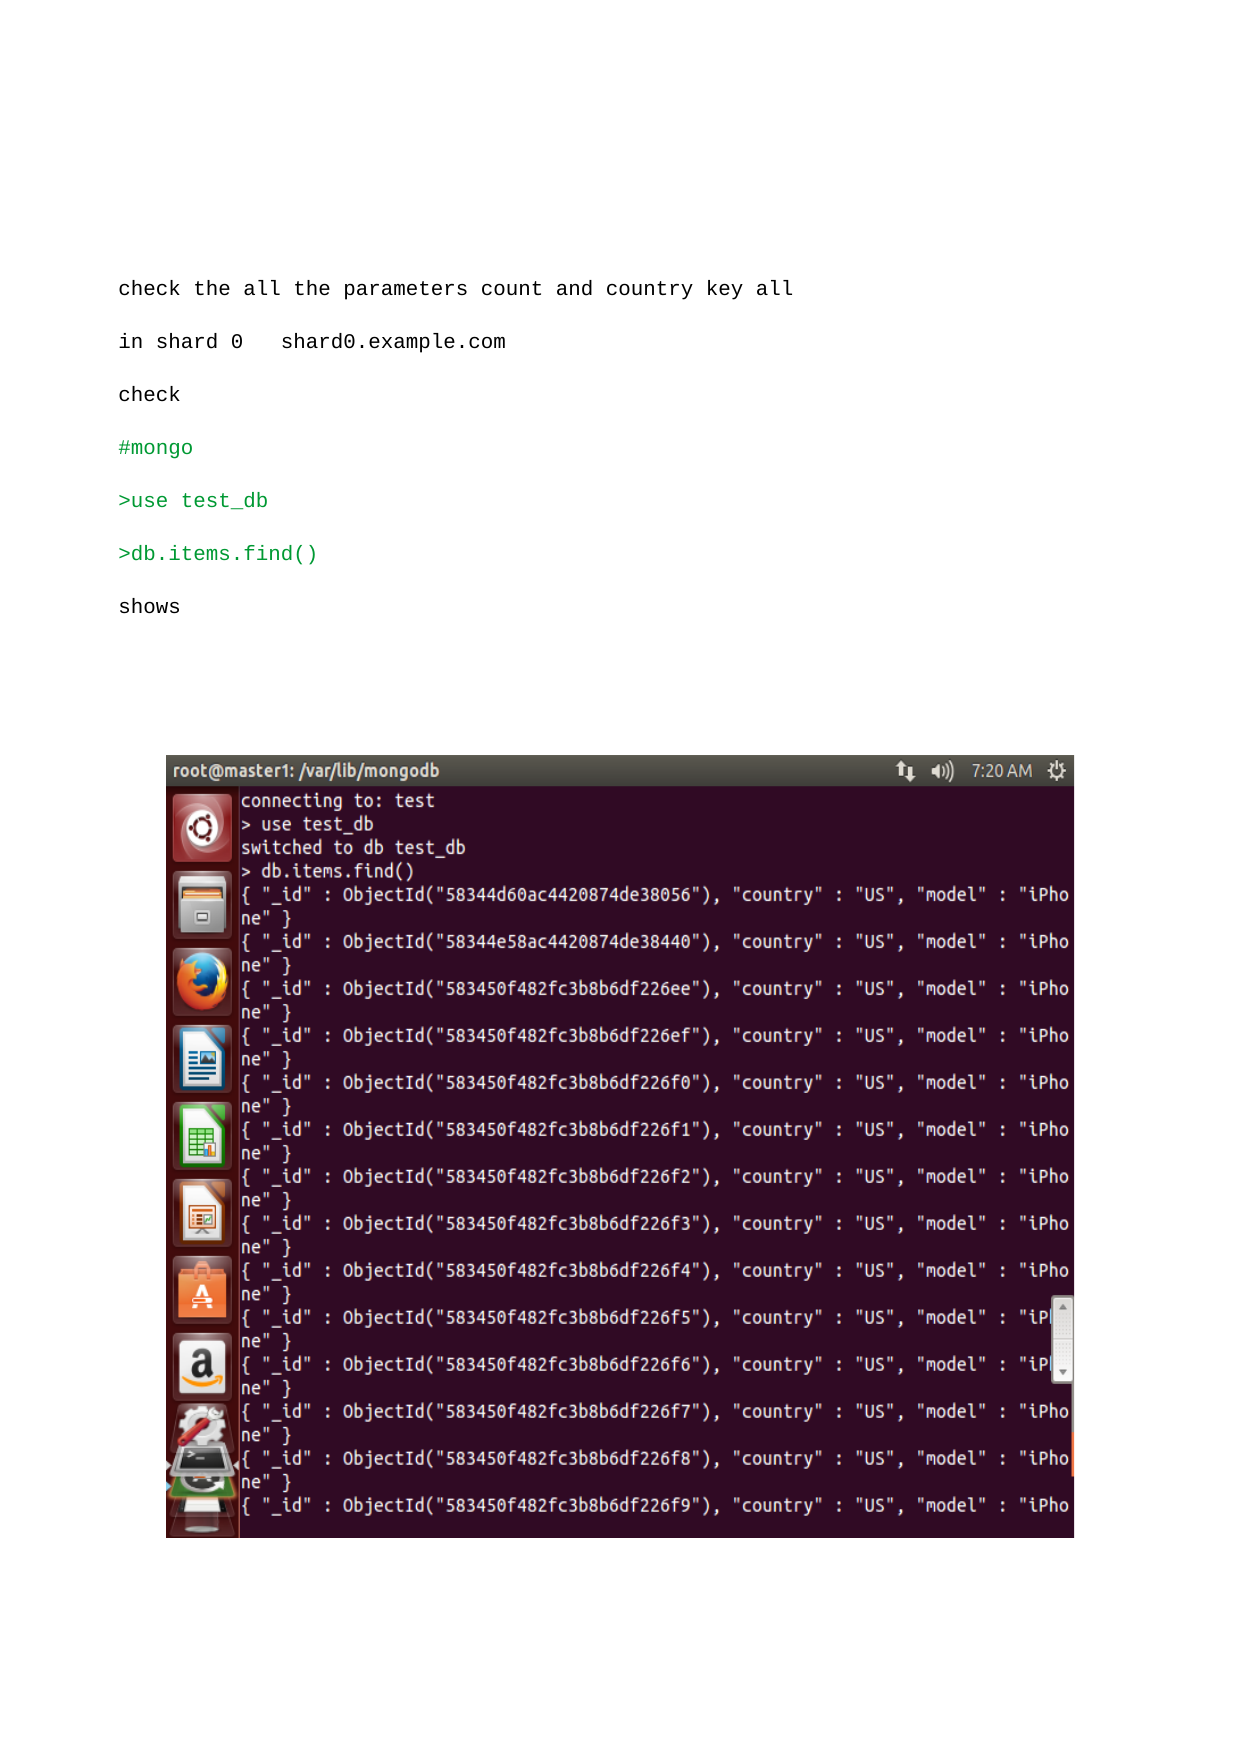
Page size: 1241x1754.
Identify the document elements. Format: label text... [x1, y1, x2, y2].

picture [166, 755, 1075, 1538]
text #mongo [118, 437, 1122, 461]
text check [118, 384, 1122, 407]
text check the all the parameters count and country key all [118, 277, 1122, 301]
text shows [118, 596, 1122, 620]
text in shard 0 shard0.example.com [118, 331, 1122, 354]
text >use test_db [118, 490, 1122, 514]
text >db.items.find() [118, 543, 1122, 567]
